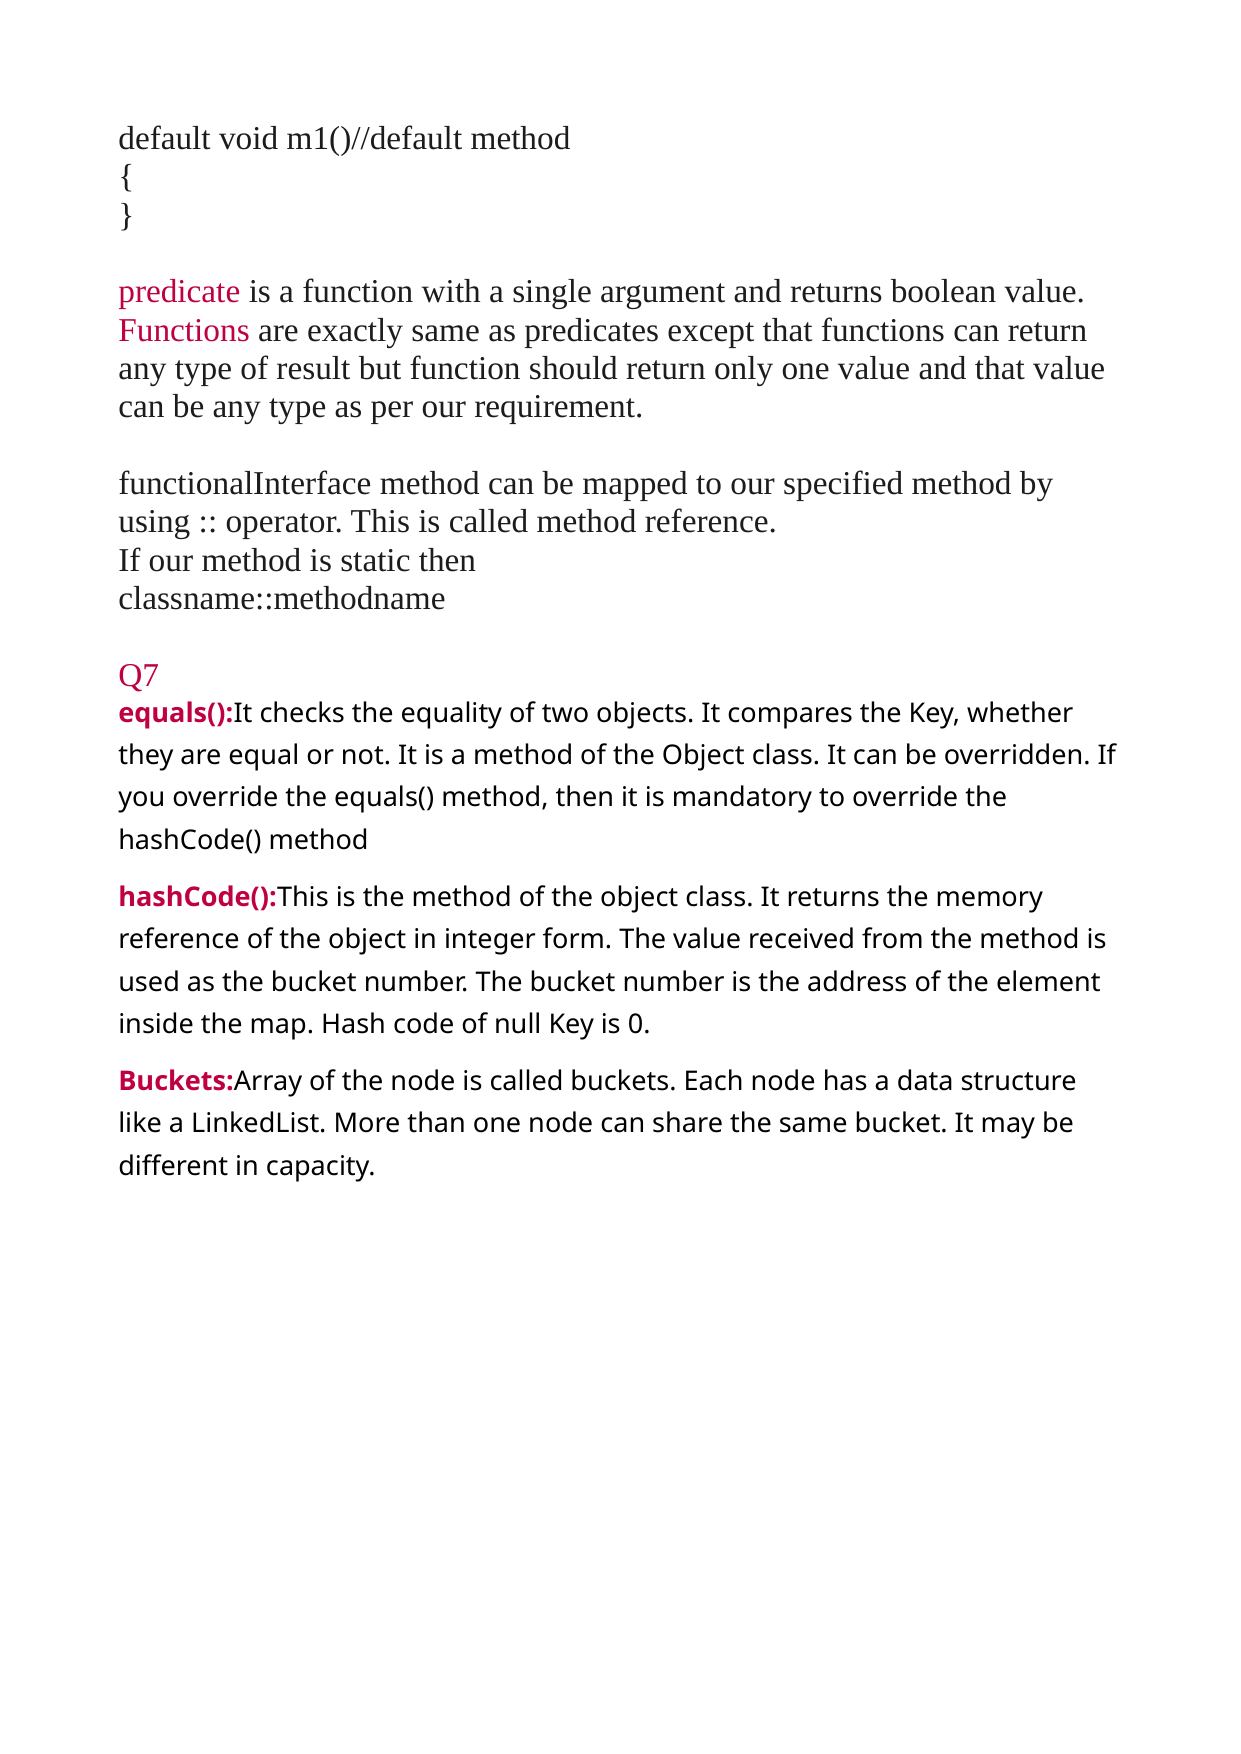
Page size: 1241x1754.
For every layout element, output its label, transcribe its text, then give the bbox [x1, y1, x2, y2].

text Buckets:Array of the node is called buckets. Each node has a data structure like a LinkedList. More than one node can share the same bucket. It may be different in capacity. [118, 1061, 1122, 1183]
text equals():It checks the equality of two objects. It compares the Key, whether they are equal or not. It is a method of the Object class. It can be overridden. If you override the equals() method, then it is mandatory to override the hashCode() method [118, 693, 1122, 857]
text hashCode():This is the method of the object class. It returns the memory reference of the object in integer form. The value received from the method is used as the bucket number. The bucket number is the address of the element inside the map. Hash code of null Key is 0. [118, 877, 1122, 1041]
text Q7 [118, 655, 1122, 693]
text { [118, 156, 1122, 195]
text predicate is a function with a single argument and returns boolean value. [118, 271, 1122, 310]
text Functions are exactly same as predicates except that functions can return any type of result but function should return only one value and that value can be any type as per our requirement. [118, 310, 1122, 425]
text } [118, 195, 1122, 233]
text classname::methodname [118, 578, 1122, 616]
text functionalInterface method can be mapped to our specified method by using :: operator. This is called method reference. [118, 463, 1122, 540]
text default void m1()//default method [118, 118, 1122, 156]
text If our method is static then [118, 540, 1122, 578]
